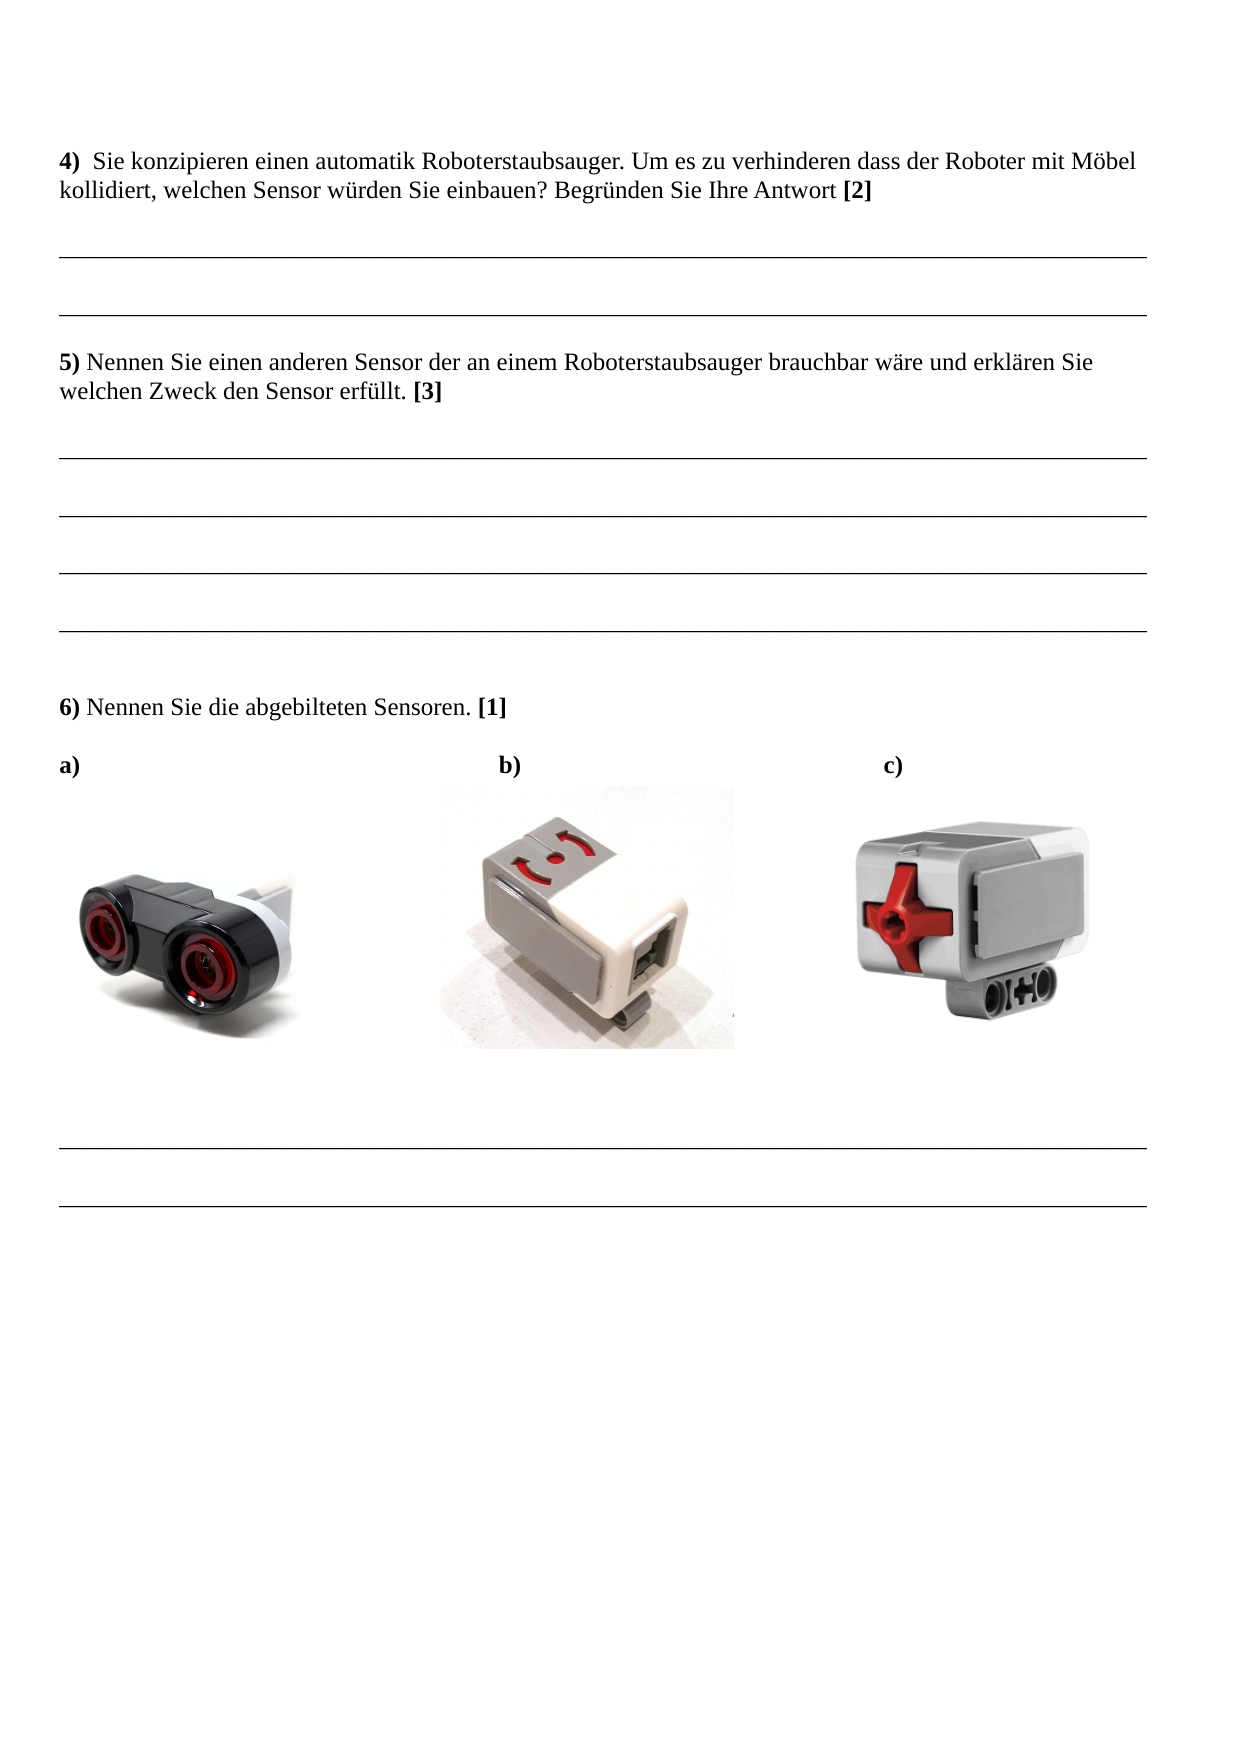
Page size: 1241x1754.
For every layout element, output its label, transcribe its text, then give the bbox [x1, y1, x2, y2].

text _______________________________________________________________________________________ [59, 548, 1181, 577]
text 4) Sie konzipieren einen automatik Roboterstaubsauger. Um es zu verhinderen dass der Roboter mit Möbel kollidiert, welchen Sensor würden Sie einbauen? Begründen Sie Ihre Antwort [2] [59, 146, 1181, 203]
text a) b) c) [59, 750, 1181, 778]
picture [440, 786, 735, 1049]
text _______________________________________________________________________________________ [59, 232, 1181, 261]
text 6) Nennen Sie die abgebilteten Sensoren. [1] [59, 692, 1181, 721]
picture [810, 784, 1130, 1072]
picture [38, 806, 344, 1058]
text _______________________________________________________________________________________ [59, 1181, 1181, 1210]
text _______________________________________________________________________________________ [59, 290, 1181, 318]
text _______________________________________________________________________________________ [59, 433, 1181, 462]
text _______________________________________________________________________________________ [59, 606, 1181, 635]
text _______________________________________________________________________________________ [59, 1123, 1181, 1152]
text _______________________________________________________________________________________ [59, 491, 1181, 520]
text 5) Nennen Sie einen anderen Sensor der an einem Roboterstaubsauger brauchbar wäre und erklären Sie welchen Zweck den Sensor erfüllt. [3] [59, 347, 1181, 405]
